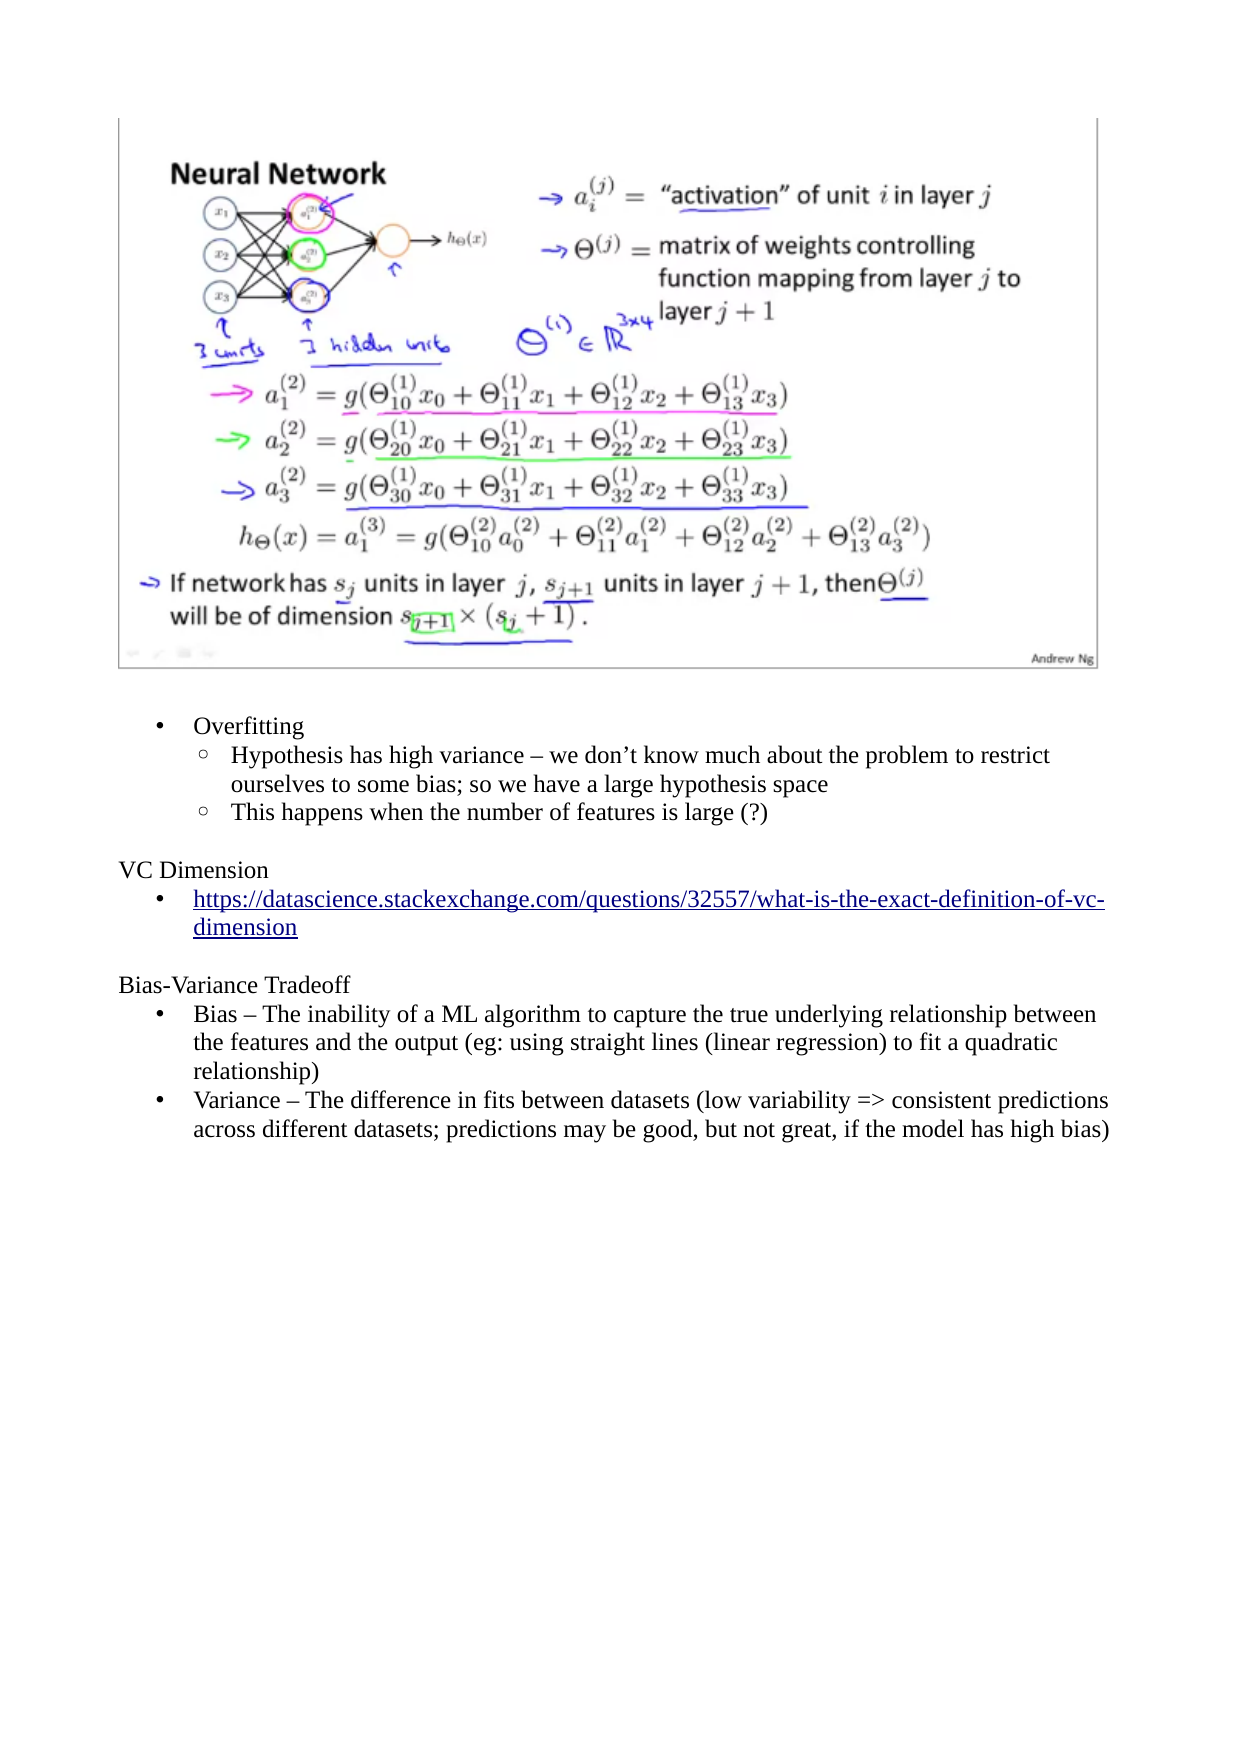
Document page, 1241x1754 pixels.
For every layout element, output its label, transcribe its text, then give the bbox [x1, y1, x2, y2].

list This happens when the number of features is large (?) [193, 797, 1122, 826]
list Overfitting [156, 711, 1122, 740]
text VC Dimension [118, 855, 1122, 884]
list https://datascience.stackexchange.com/questions/32557/what-is-the-exact-definition-of-vc-dimension [156, 884, 1122, 941]
list Variance – The difference in fits between datasets (low variability => consistent predictions across different datasets; predictions may be good, but not great, if the model has high bias) [156, 1085, 1122, 1142]
list Bias – The inability of a ML algorithm to capture the true underlying relationship between the features and the output (eg: using straight lines (linear regression) to fit a quadratic relationship) [156, 999, 1122, 1085]
list Hypothesis has high variance – we don’t know much about the problem to restrict ourselves to some bias; so we have a large hypothesis space [193, 740, 1122, 797]
text Bias-Variance Tradeoff [118, 970, 1122, 999]
